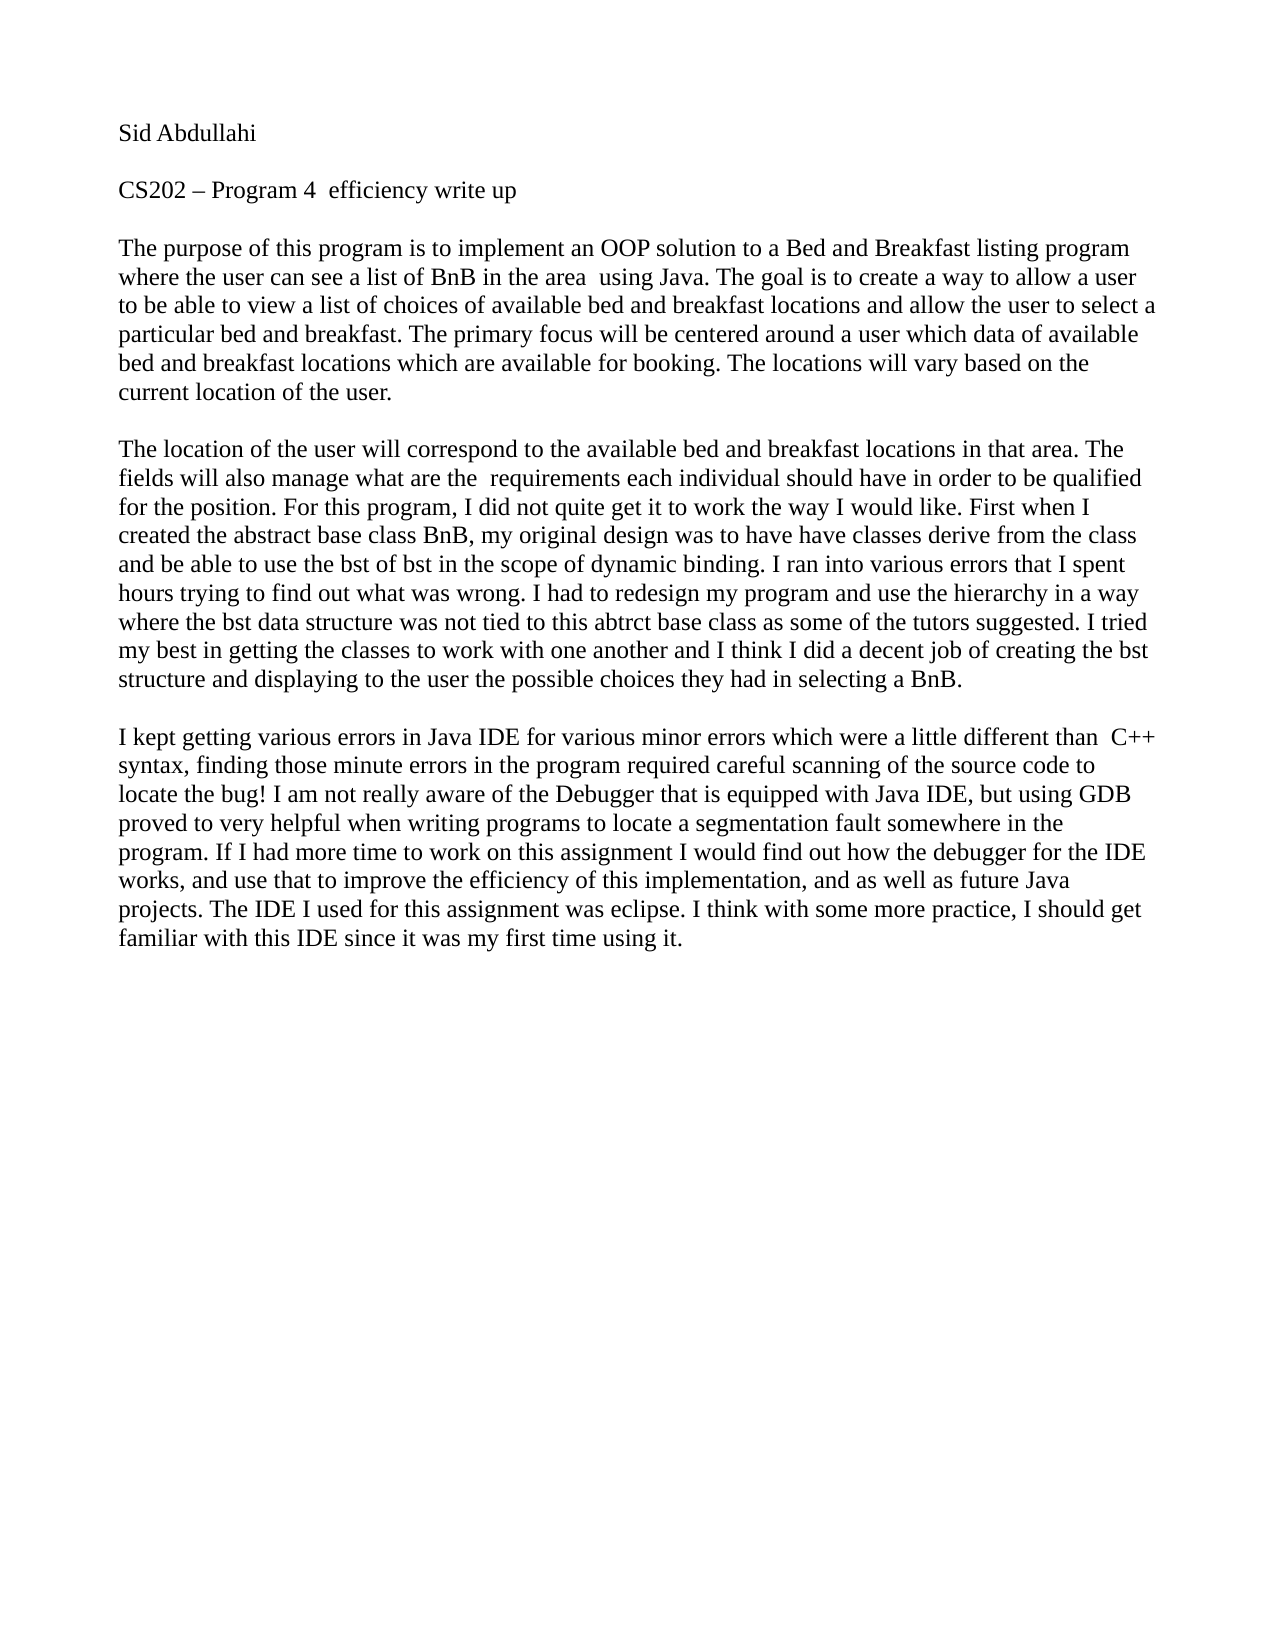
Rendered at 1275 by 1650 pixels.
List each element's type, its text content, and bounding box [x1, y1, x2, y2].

text The location of the user will correspond to the available bed and breakfast locations in that area. The fields will also manage what are the requirements each individual should have in order to be qualified for the position. For this program, I did not quite get it to work the way I would like. First when I created the abstract base class BnB, my original design was to have have classes derive from the class and be able to use the bst of bst in the scope of dynamic binding. I ran into various errors that I spent hours trying to find out what was wrong. I had to redesign my program and use the hierarchy in a way where the bst data structure was not tied to this abtrct base class as some of the tutors suggested. I tried my best in getting the classes to work with one another and I think I did a decent job of creating the bst structure and displaying to the user the possible choices they had in selecting a BnB. [118, 434, 1157, 693]
text The purpose of this program is to implement an OOP solution to a Bed and Breakfast listing program where the user can see a list of BnB in the area using Java. The goal is to create a way to allow a user to be able to view a list of choices of available bed and breakfast locations and allow the user to select a particular bed and breakfast. The primary focus will be centered around a user which data of available bed and breakfast locations which are available for booking. The locations will vary based on the current location of the user. [118, 233, 1157, 406]
text I kept getting various errors in Java IDE for various minor errors which were a little different than C++ syntax, finding those minute errors in the program required careful scanning of the source code to locate the bug! I am not really aware of the Debugger that is equipped with Java IDE, but using GDB proved to very helpful when writing programs to locate a segmentation fault somewhere in the program. If I had more time to work on this assignment I would find out how the debugger for the IDE works, and use that to improve the efficiency of this implementation, and as well as future Java projects. The IDE I used for this assignment was eclipse. I think with some more practice, I should get familiar with this IDE since it was my first time using it. [118, 722, 1157, 952]
text CS202 – Program 4 efficiency write up [118, 176, 1157, 204]
text Sid Abdullahi [118, 118, 1157, 147]
